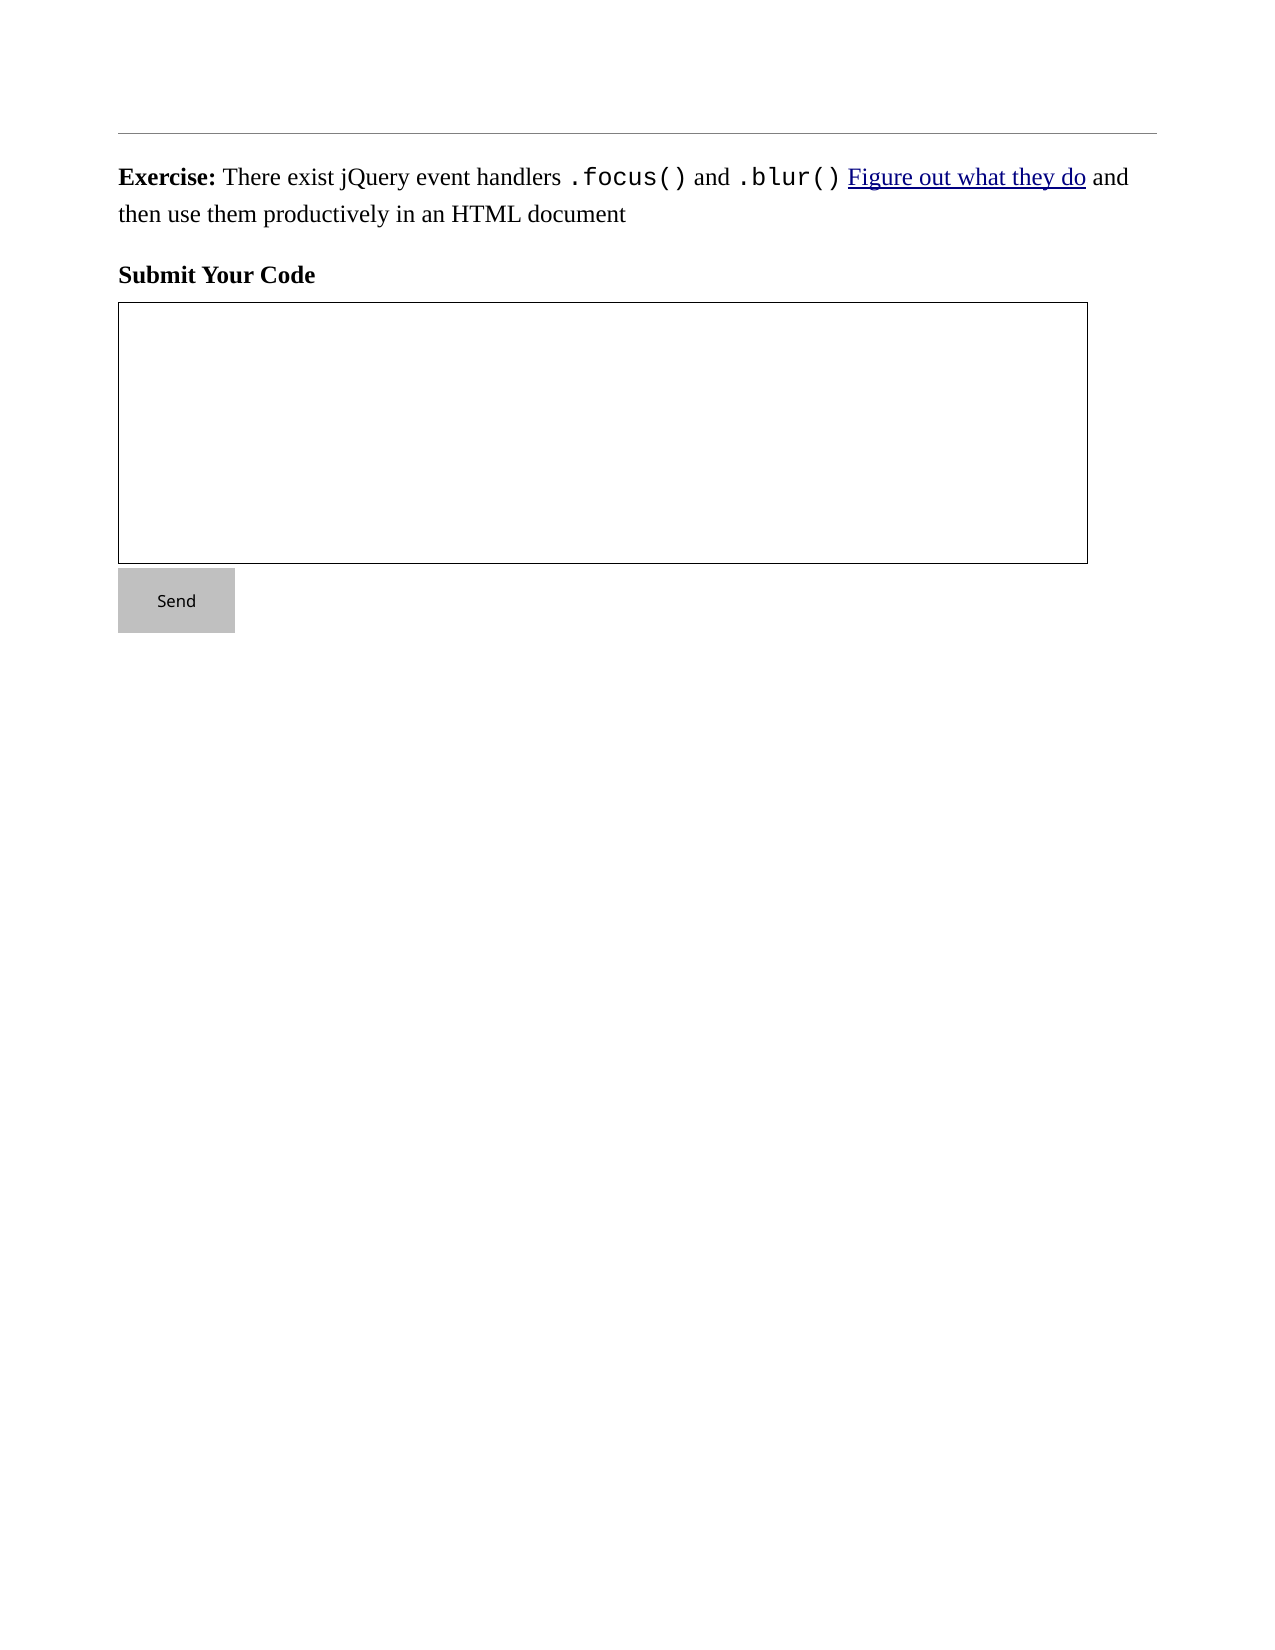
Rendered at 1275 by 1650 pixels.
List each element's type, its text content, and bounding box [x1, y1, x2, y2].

text Exercise: There exist jQuery event handlers .focus() and .blur() Figure out what they do and then use them productively in an HTML document [118, 162, 1157, 228]
subtitle Submit Your Code [118, 260, 1157, 289]
